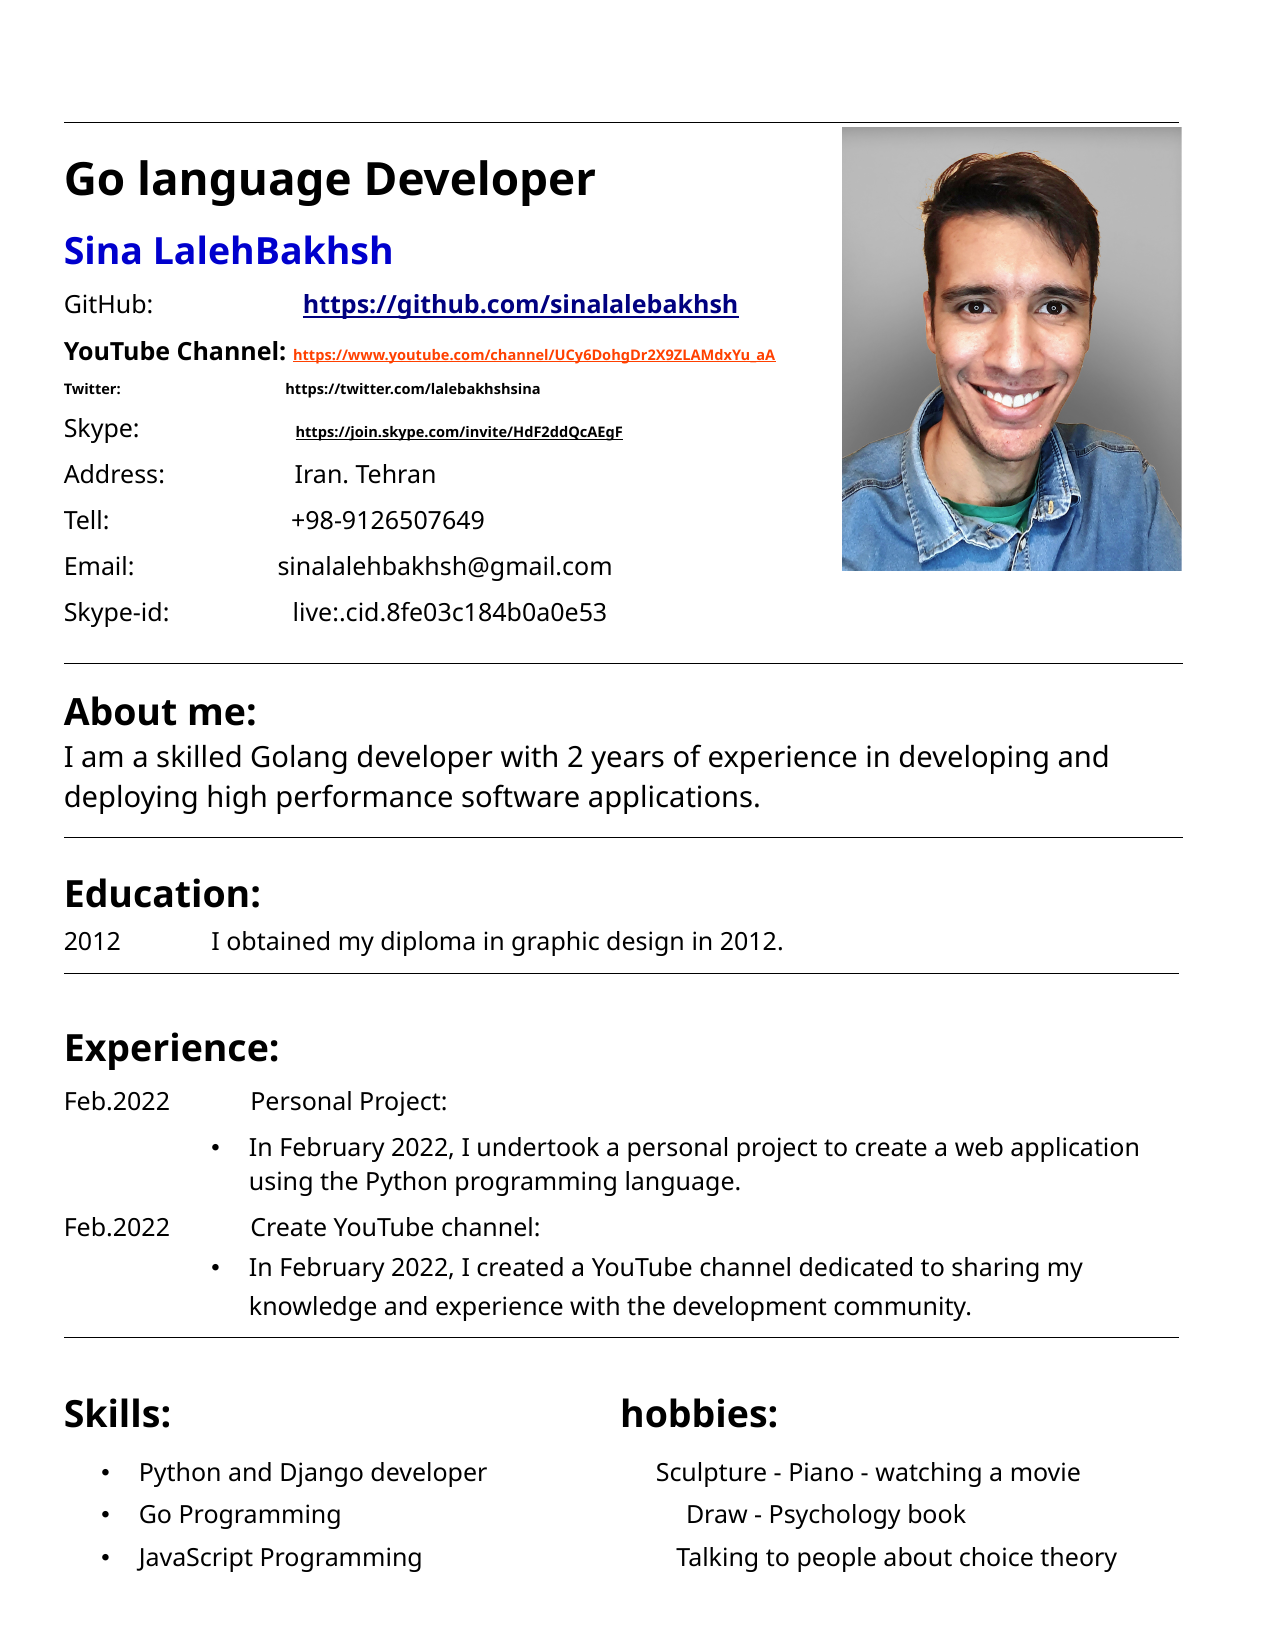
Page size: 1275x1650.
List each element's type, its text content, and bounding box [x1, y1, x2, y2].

text Address: Iran. Tehran [63, 457, 842, 491]
text YouTube Channel: https://www.youtube.com/channel/UCy6DohgDr2X9ZLAMdxYu_aA [63, 333, 842, 367]
list In February 2022, I created a YouTube channel dedicated to sharing my knowledge and experience with the development community. [211, 1250, 1179, 1323]
list Go Programming Draw - Psychology book [101, 1497, 1179, 1531]
text Go language Developer [63, 75, 1179, 209]
text About me: [63, 634, 1179, 737]
picture [842, 127, 1182, 571]
text Skype-id: live:.cid.8fe03c184b0a0e53 [63, 594, 1188, 629]
text Sina LalehBakhsh [63, 224, 842, 275]
text Feb.2022 Personal Project: [63, 1084, 1179, 1118]
text Skype: https://join.skype.com/invite/HdF2ddQcAEgF [63, 411, 842, 445]
text Skills: hobbies: [63, 1328, 1179, 1438]
text Feb.2022 Create YouTube channel: [63, 1210, 1179, 1244]
list In February 2022, I undertook a personal project to create a web application using the Python programming language. [211, 1130, 1179, 1198]
text 2012 I obtained my diploma in graphic design in 2012. [63, 924, 1179, 958]
list Python and Django developer Sculpture - Piano - watching a movie [101, 1454, 1179, 1488]
text Education: [63, 816, 1179, 918]
text Email: sinalalehbakhsh@gmail.com [63, 549, 1179, 583]
list JavaScript Programming Talking to people about choice theory [101, 1539, 1179, 1574]
text Tell: +98-9126507649 [63, 503, 842, 537]
text Twitter: https://twitter.com/lalebakhshsina [63, 379, 842, 399]
text GitHub: https://github.com/sinalalebakhsh [63, 287, 842, 321]
text Experience: [63, 970, 1179, 1072]
text I am a skilled Golang developer with 2 years of experience in developing and deploying high performance software applications. [63, 737, 1179, 816]
